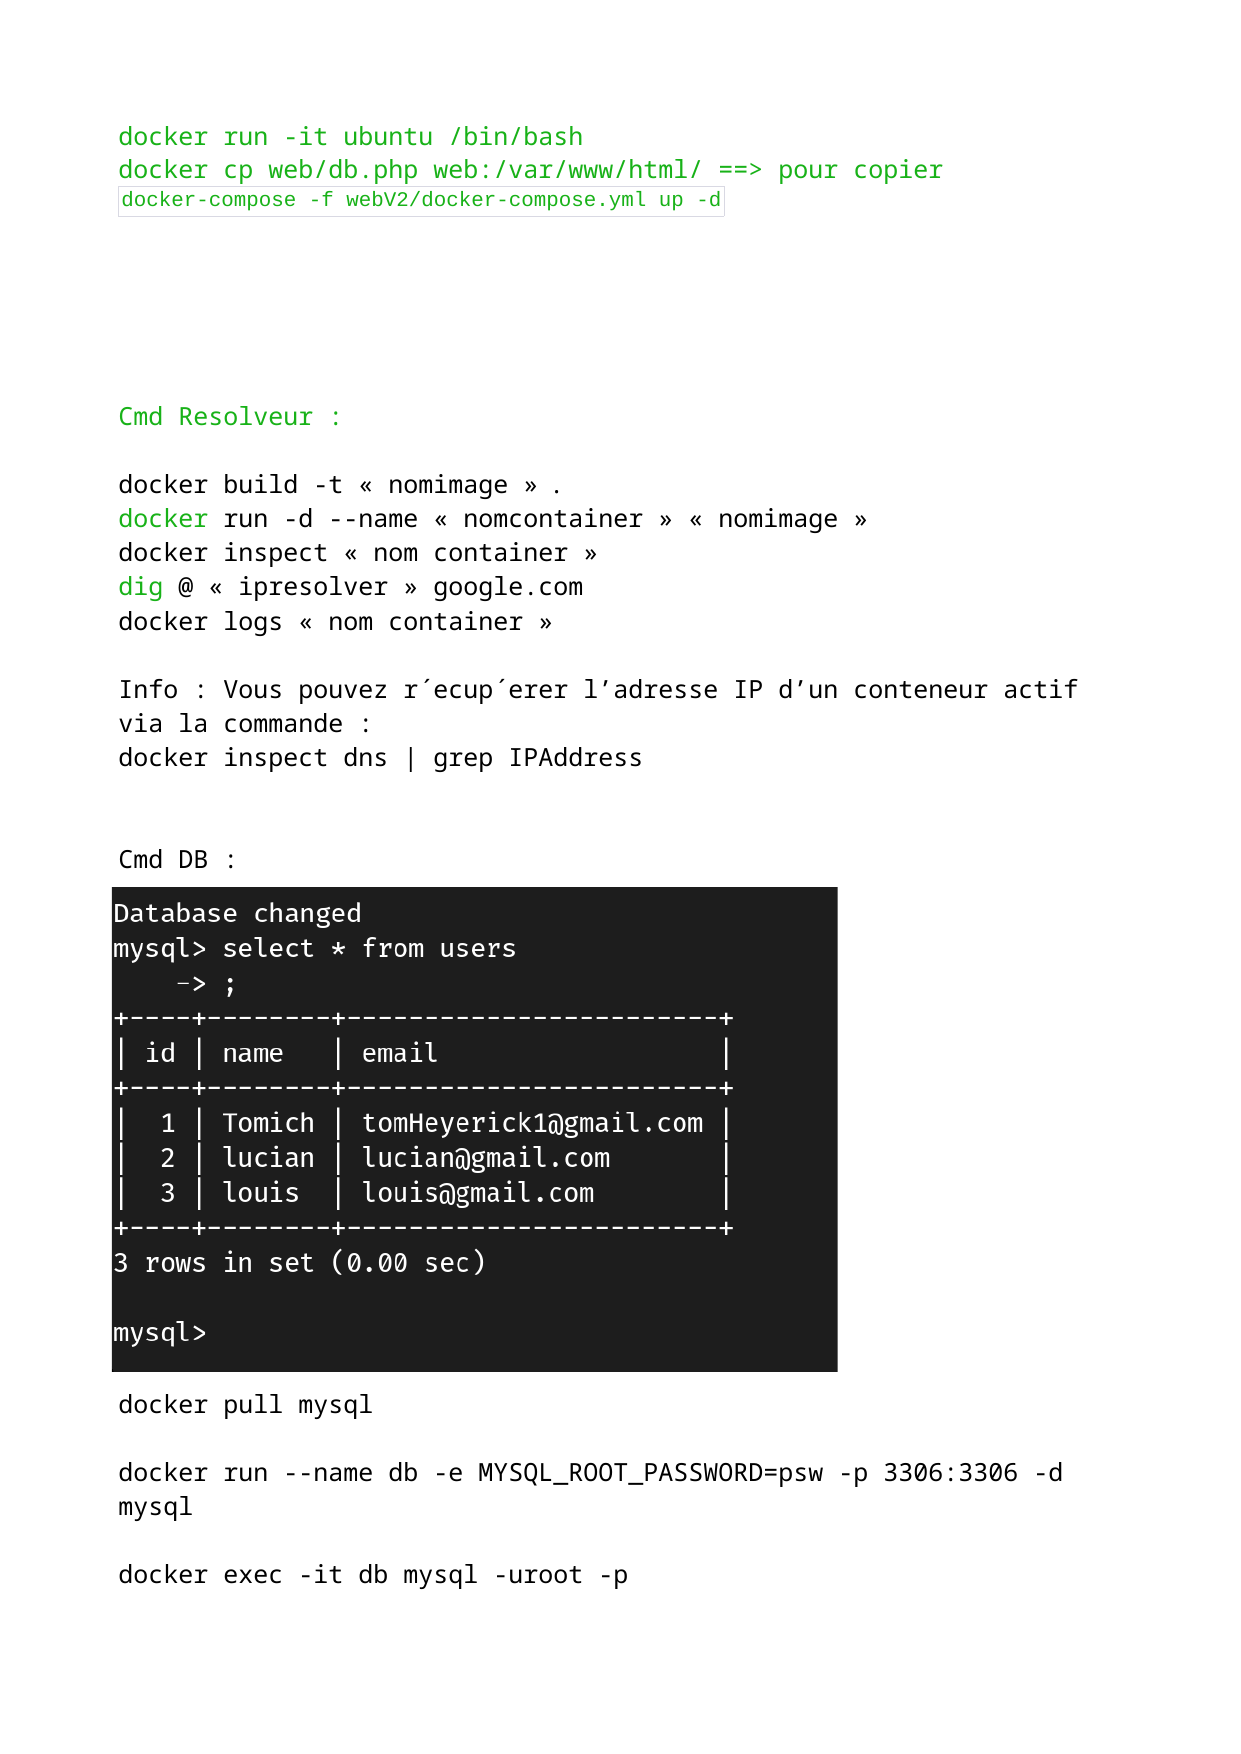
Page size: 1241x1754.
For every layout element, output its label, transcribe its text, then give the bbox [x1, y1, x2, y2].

text docker cp web/db.php web:/var/www/html/ ==> pour copier [118, 152, 1122, 186]
text docker-compose -f webV2/docker-compose.yml up -d [119, 187, 724, 216]
text docker inspect dns | grep IPAddress [118, 739, 1122, 842]
text docker pull mysql [118, 1387, 1122, 1421]
text Cmd Resolveur : [118, 399, 1122, 433]
picture [111, 887, 838, 1372]
text Cmd DB : [118, 842, 1122, 876]
text docker build -t « nomimage » . [118, 467, 1122, 501]
text docker logs « nom container » [118, 603, 1122, 637]
text dig @ « ipresolver » google.com [118, 569, 1122, 603]
text docker exec -it db mysql -uroot -p [118, 1557, 1122, 1591]
text docker run --name db -e MYSQL_ROOT_PASSWORD=psw -p 3306:3306 -d mysql [118, 1455, 1122, 1523]
text docker run -it ubuntu /bin/bash [118, 118, 1122, 152]
text [725, 186, 1122, 216]
text docker run -d --name « nomcontainer » « nomimage » docker inspect « nom container » [118, 501, 1122, 569]
text Info : Vous pouvez r´ecup´erer l’adresse IP d’un conteneur actif via la commande : [118, 671, 1122, 739]
